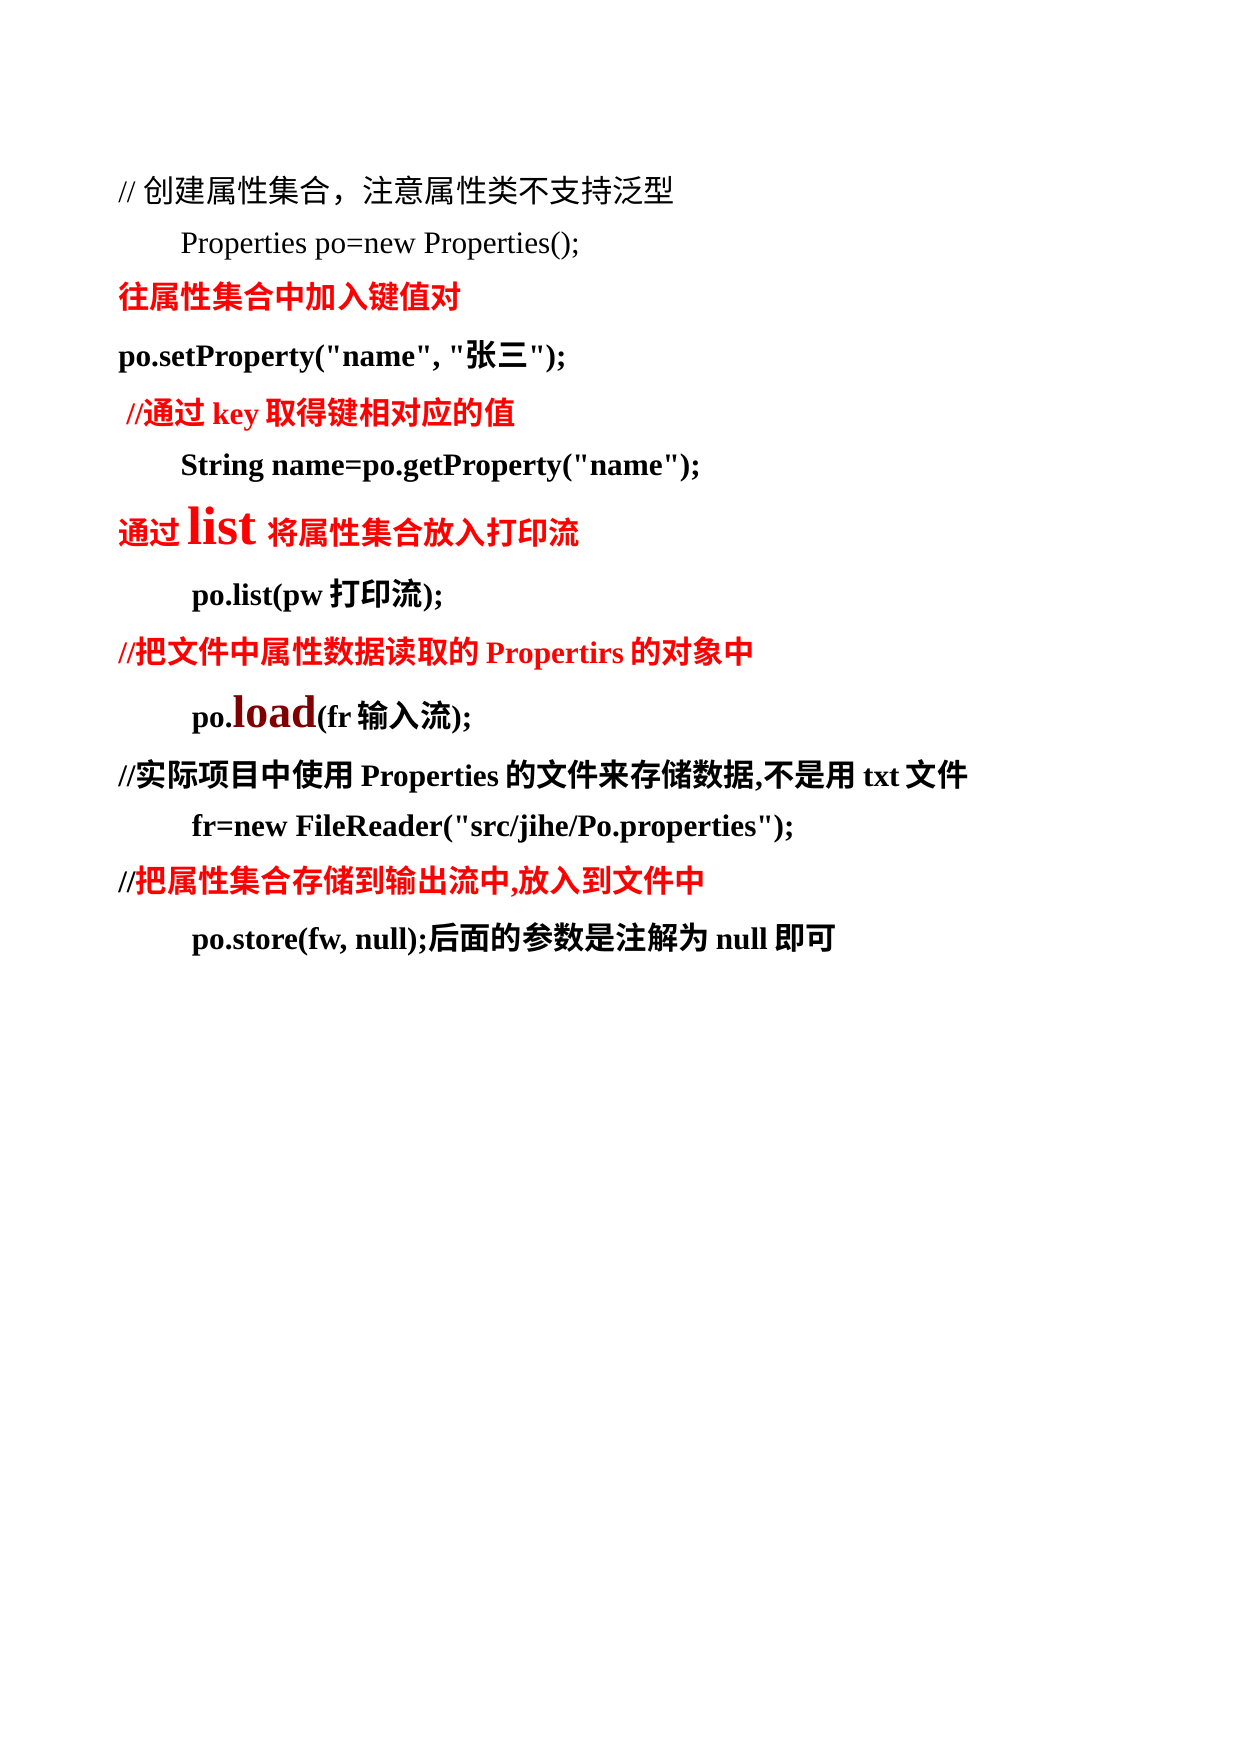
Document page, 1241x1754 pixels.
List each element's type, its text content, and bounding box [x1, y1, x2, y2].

text //实际项目中使用Properties的文件来存储数据,不是用txt文件 [118, 750, 1122, 795]
text 通过list将属性集合放入打印流 [118, 494, 1122, 557]
text String name=po.getProperty("name"); [118, 446, 1122, 482]
text 往属性集合中加入键值对 [118, 273, 1122, 318]
text //通过key取得键相对应的值 [118, 388, 1122, 433]
text po.load(fr输入流); [118, 684, 1122, 737]
text Properties po=new Properties(); [118, 224, 1122, 260]
text po.list(pw打印流); [118, 569, 1122, 614]
text po.setProperty("name", "张三"); [118, 330, 1122, 376]
text //把文件中属性数据读取的Propertirs的对象中 [118, 627, 1122, 672]
text //把属性集合存储到输出流中,放入到文件中 [118, 856, 1122, 901]
text po.store(fw, null);后面的参数是注解为null即可 [118, 913, 1122, 959]
text fr=new FileReader("src/jihe/Po.properties"); [118, 807, 1122, 843]
text // 创建属性集合，注意属性类不支持泛型 [118, 167, 1122, 212]
